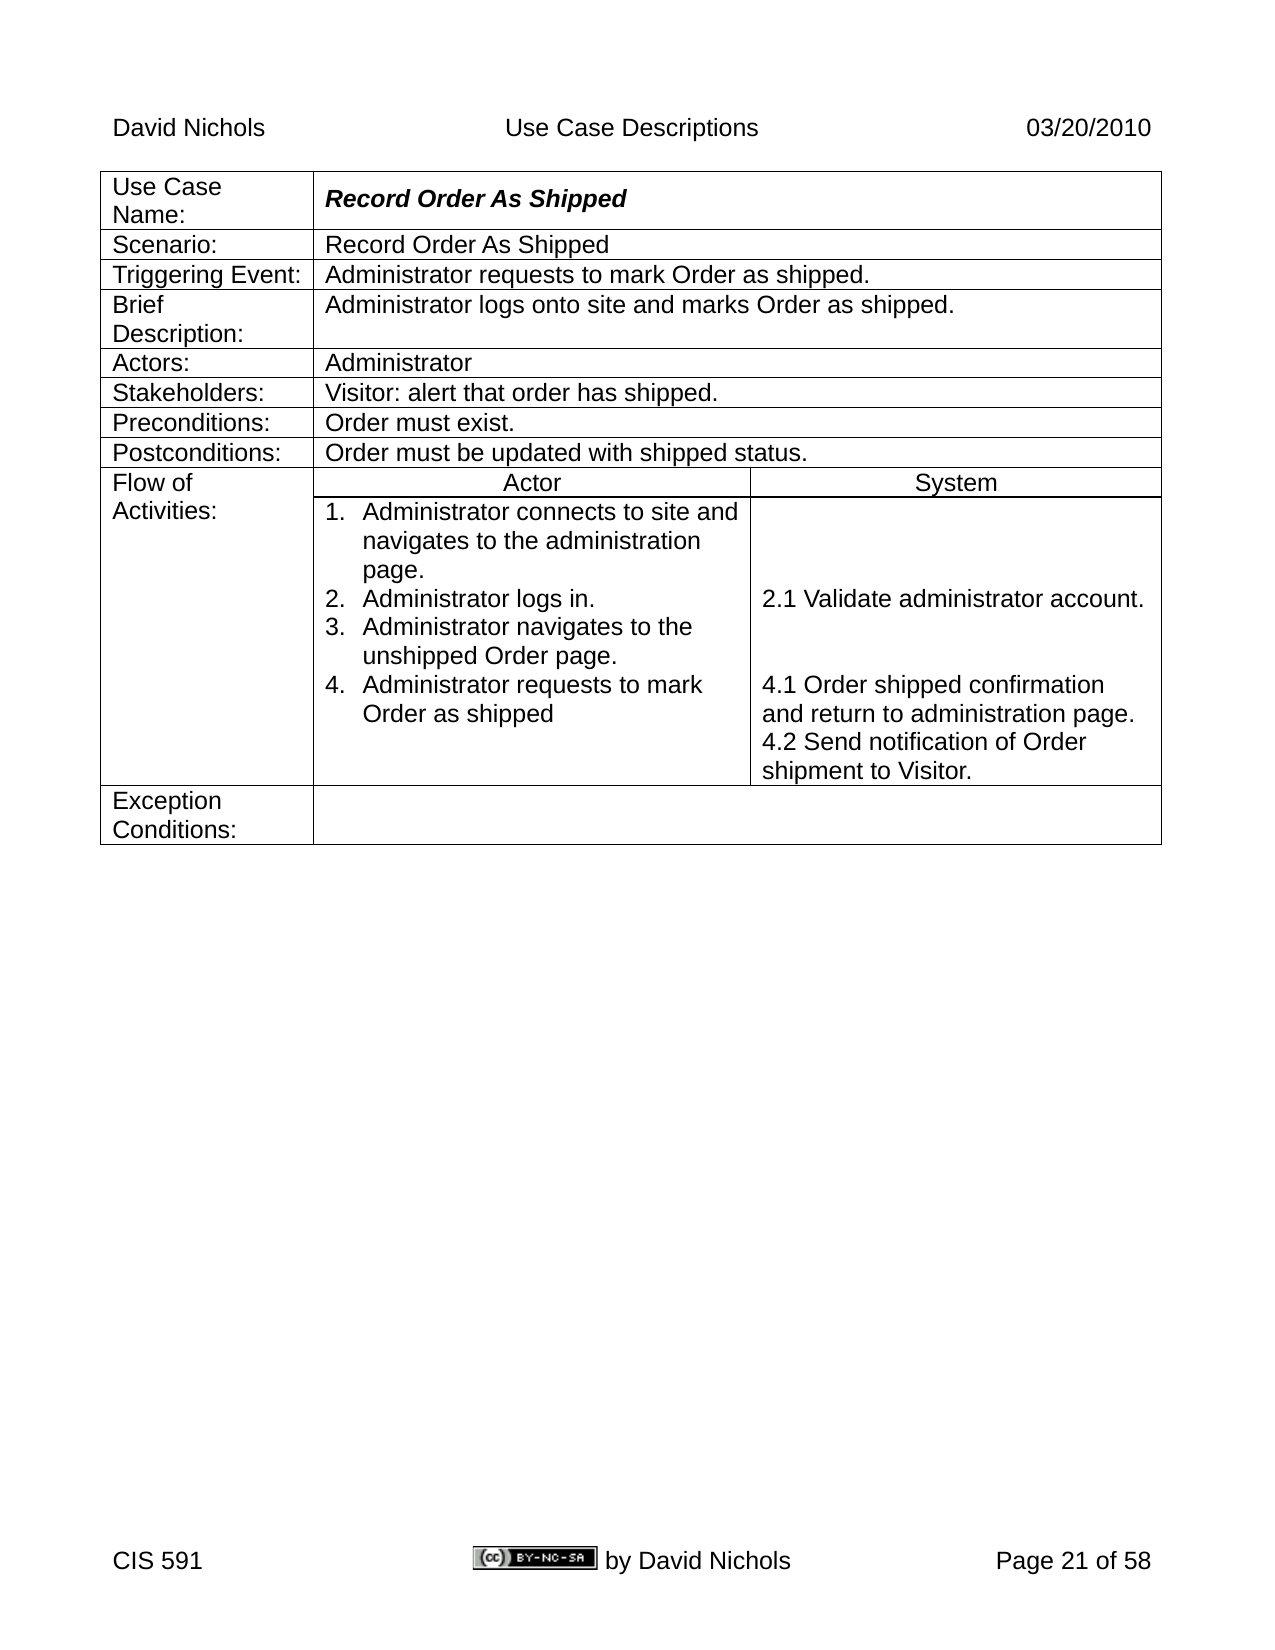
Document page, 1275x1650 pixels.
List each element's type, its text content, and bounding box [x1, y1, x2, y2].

table_cell Flow of Activities: [101, 468, 313, 785]
table_cell Actors: [101, 349, 313, 377]
table_cell Order must exist. [314, 408, 1161, 437]
table_cell 2.1 Validate administrator account. 4.1 Order shipped confirmation and return to administration page. 4.2 Send notification of Order shipment to Visitor. [751, 498, 1161, 785]
table_cell System [751, 468, 1161, 496]
table_cell Administrator requests to mark Order as shipped. [314, 260, 1161, 289]
table_cell [314, 786, 1161, 843]
table_cell Visitor: alert that order has shipped. [314, 378, 1161, 407]
table_cell Brief Description: [101, 290, 313, 347]
table_cell Order must be updated with shipped status. [314, 438, 1161, 467]
table_header Use Case Name: [101, 172, 313, 229]
table_cell Postconditions: [101, 438, 313, 467]
table_cell Triggering Event: [101, 260, 313, 289]
table_cell Scenario: [101, 230, 313, 259]
table_cell Exception Conditions: [101, 786, 313, 843]
table_cell Actor [314, 468, 750, 496]
table_cell Record Order As Shipped [314, 230, 1161, 259]
picture [472, 1546, 598, 1570]
table_cell Administrator [314, 349, 1161, 377]
table_cell Administrator connects to site and navigates to the administration page. Administrator logs in. Administrator navigates to the unshipped Order page. Administrator requests to mark Order as shipped [314, 498, 750, 785]
table_cell Preconditions: [101, 408, 313, 437]
table_header Record Order As Shipped [314, 172, 1161, 229]
table_cell Administrator logs onto site and marks Order as shipped. [314, 290, 1161, 347]
table_cell Stakeholders: [101, 378, 313, 407]
